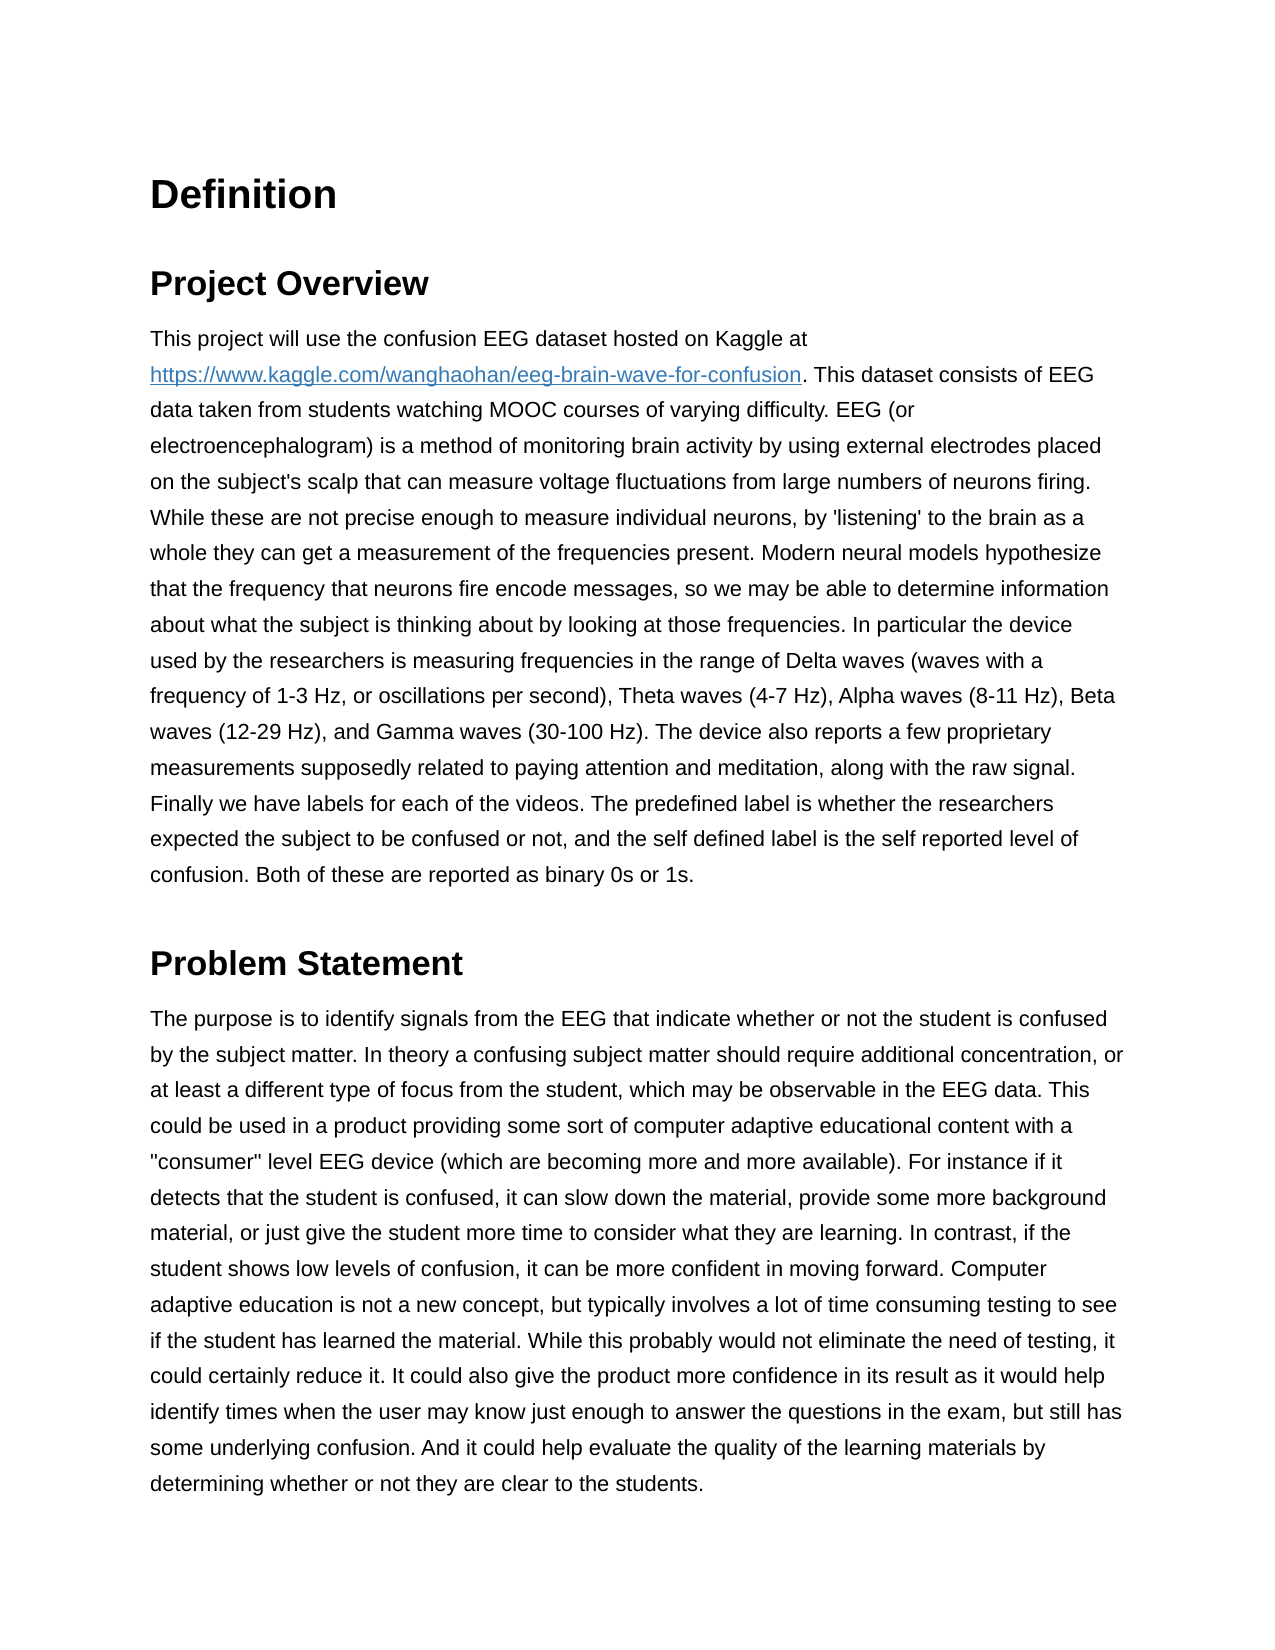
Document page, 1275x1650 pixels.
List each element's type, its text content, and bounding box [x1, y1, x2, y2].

text The purpose is to identify signals from the EEG that indicate whether or not the student is confused by the subject matter. In theory a confusing subject matter should require additional concentration, or at least a different type of focus from the student, which may be observable in the EEG data. This could be used in a product providing some sort of computer adaptive educational content with a "consumer" level EEG device (which are becoming more and more available). For instance if it detects that the student is confused, it can slow down the material, provide some more background material, or just give the student more time to consider what they are learning. In contrast, if the student shows low levels of confusion, it can be more confident in moving forward. Computer adaptive education is not a new concept, but typically involves a lot of time consuming testing to see if the student has learned the material. While this probably would not eliminate the need of testing, it could certainly reduce it. It could also give the product more confidence in its result as it would help identify times when the user may know just enough to answer the questions in the exam, but still has some underlying confusion. And it could help evaluate the quality of the learning materials by determining whether or not they are clear to the students. [150, 1006, 1125, 1496]
subtitle Project Overview [150, 263, 1125, 303]
text This project will use the confusion EEG dataset hosted on Kaggle at https://www.kaggle.com/wanghaohan/eeg-brain-wave-for-confusion. This dataset consists of EEG data taken from students watching MOOC courses of varying difficulty. EEG (or electroencephalogram) is a method of monitoring brain activity by using external electrodes placed on the subject's scalp that can measure voltage fluctuations from large numbers of neurons firing. While these are not precise enough to measure individual neurons, by 'listening' to the brain as a whole they can get a measurement of the frequencies present. Modern neural models hypothesize that the frequency that neurons fire encode messages, so we may be able to determine information about what the subject is thinking about by looking at those frequencies. In particular the device used by the researchers is measuring frequencies in the range of Delta waves (waves with a frequency of 1-3 Hz, or oscillations per second), Theta waves (4-7 Hz), Alpha waves (8-11 Hz), Beta waves (12-29 Hz), and Gamma waves (30-100 Hz). The device also reports a few proprietary measurements supposedly related to paying attention and meditation, along with the raw signal. Finally we have labels for each of the videos. The predefined label is whether the researchers expected the subject to be confused or not, and the self defined label is the self reported level of confusion. Both of these are reported as binary 0s or 1s. [150, 326, 1125, 887]
subtitle Problem Statement [150, 943, 1125, 983]
subtitle Definition [150, 171, 1125, 218]
